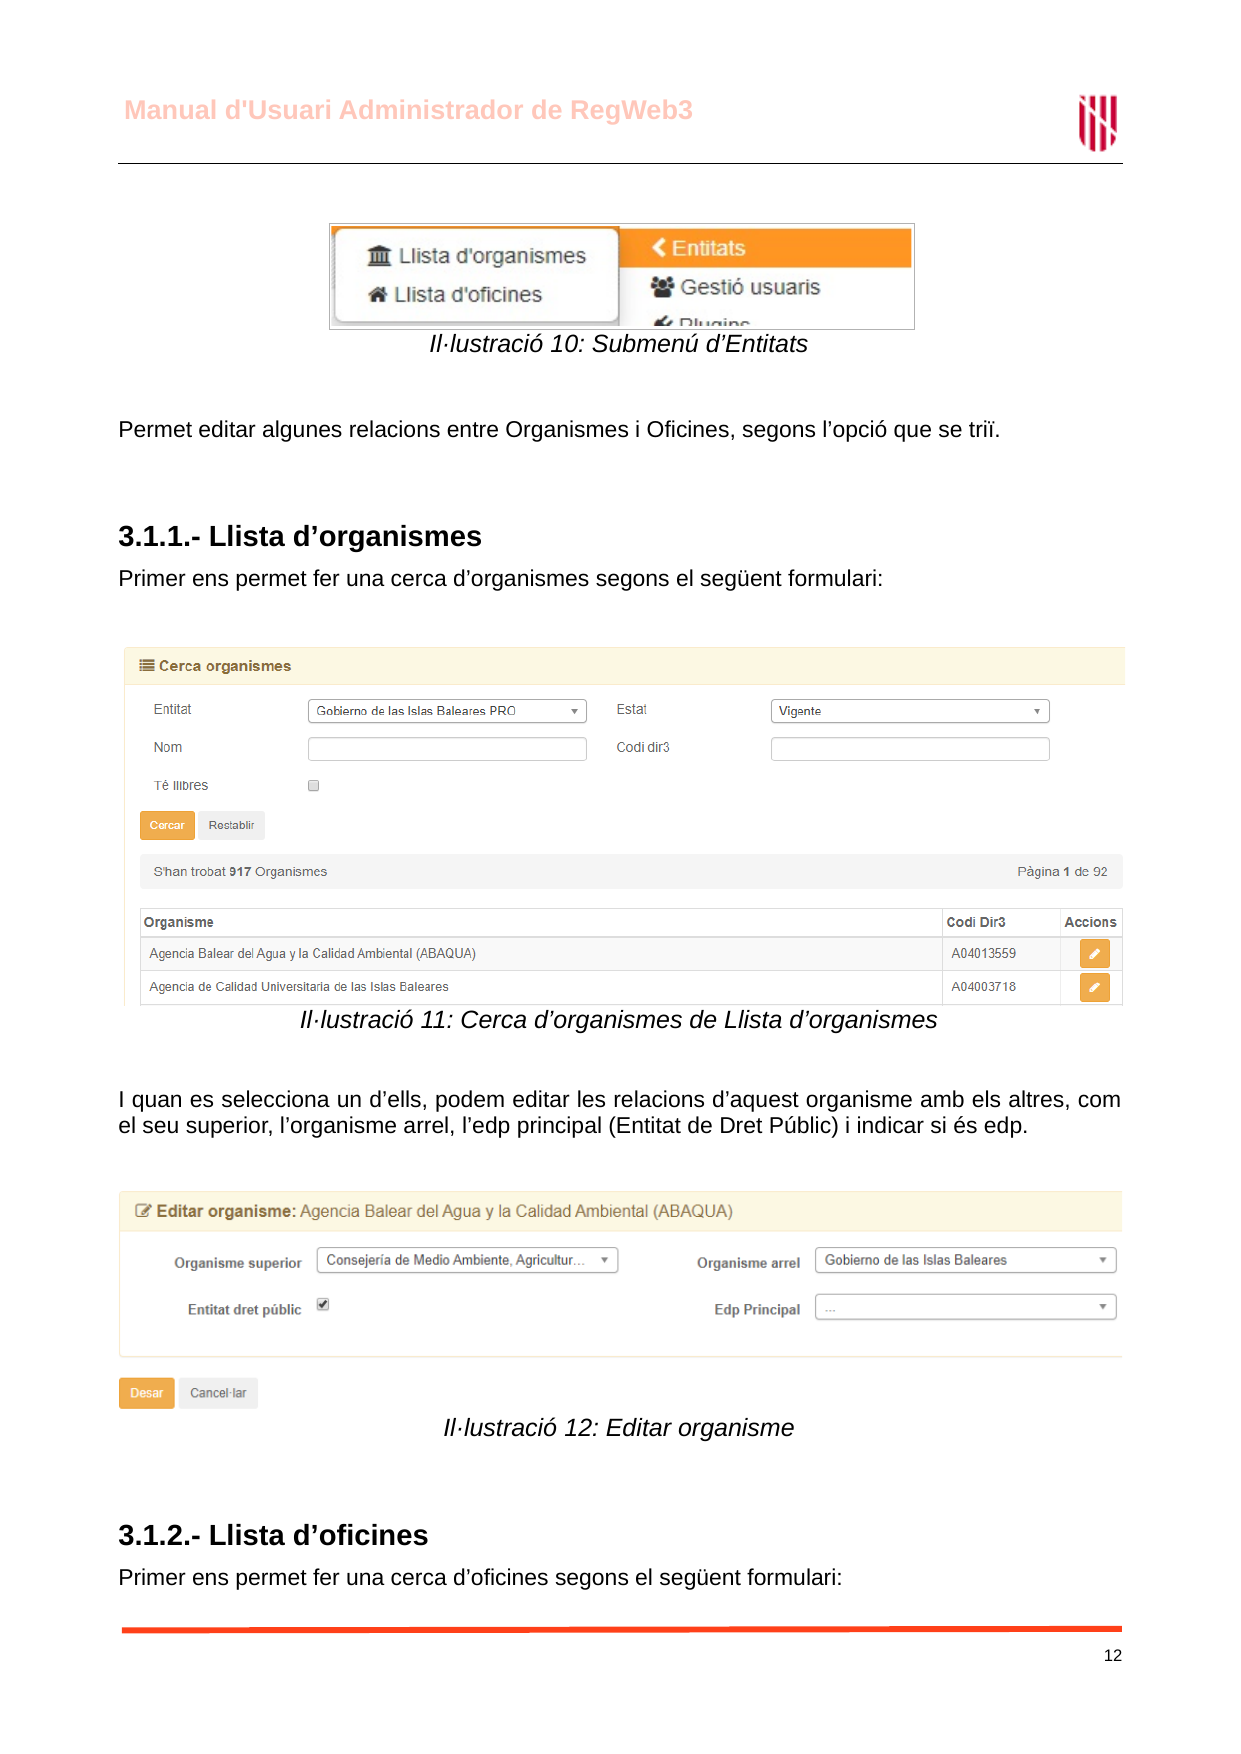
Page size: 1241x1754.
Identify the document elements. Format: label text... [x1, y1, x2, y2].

text Il·lustració 11: Cerca d’organismes de Llista d’organismes [118, 655, 1122, 1034]
text I quan es selecciona un d’ells, podem editar les relacions d’aquest organisme amb els altres, com el seu superior, l’organisme arrel, l’edp principal (Entitat de Dret Públic) i indicar si és edp. [118, 1086, 1122, 1138]
picture [1075, 92, 1118, 156]
text Primer ens permet fer una cerca d’oficines segons el següent formulari: [118, 1564, 1122, 1591]
picture [118, 1189, 1123, 1414]
picture [331, 226, 912, 326]
subtitle Llista d’oficines [118, 1518, 1122, 1552]
text Primer ens permet fer una cerca d’organismes segons el següent formulari: [118, 565, 1122, 591]
text Il·lustració 12: Editar organisme [118, 1414, 1122, 1442]
text Il·lustració 10: Submenú d’Entitats [118, 224, 1122, 358]
picture [121, 647, 1126, 1006]
text Permet editar algunes relacions entre Organismes i Oficines, segons l’opció que se triï. [118, 416, 1122, 442]
subtitle Llista d’organismes [118, 519, 1122, 552]
